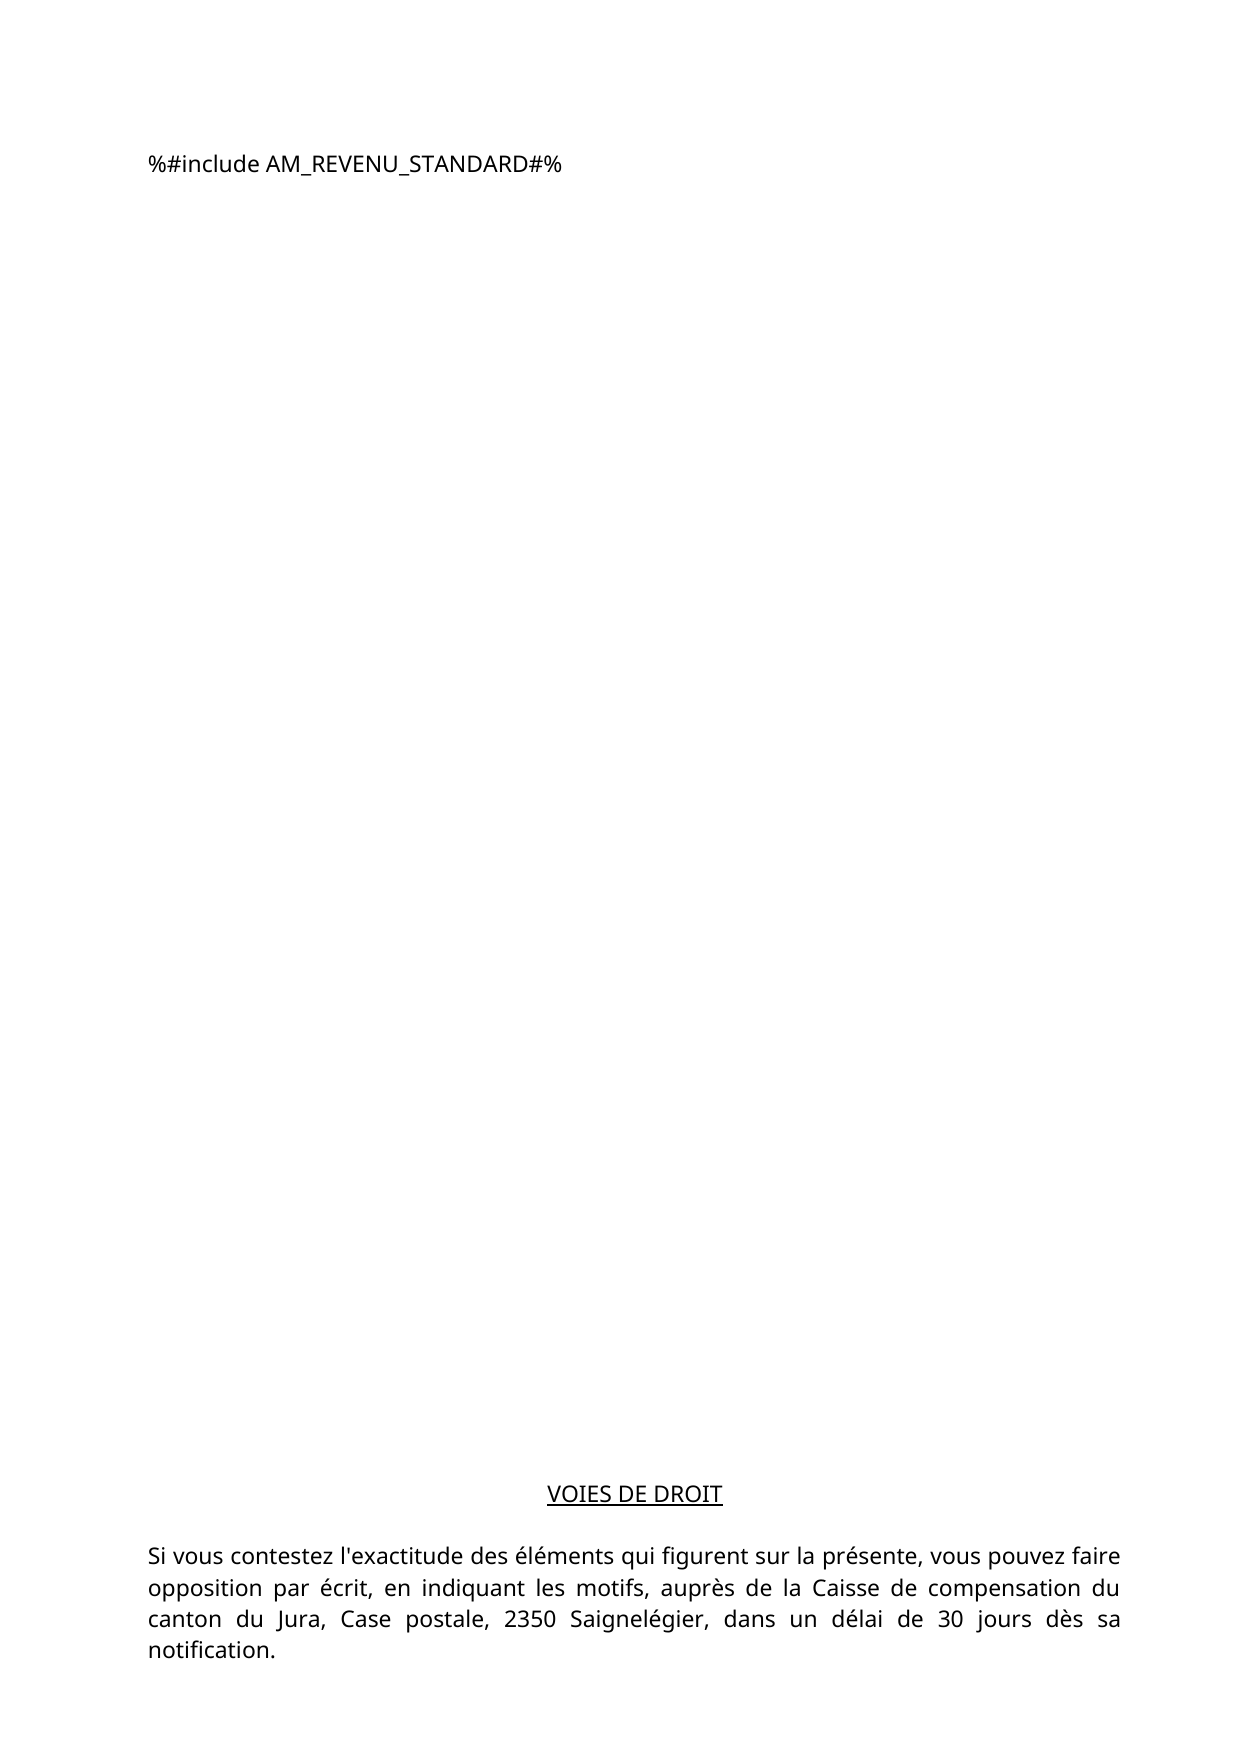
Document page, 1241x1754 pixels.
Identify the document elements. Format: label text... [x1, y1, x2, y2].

text %#include AM_REVENU_STANDARD#% [148, 148, 1122, 179]
